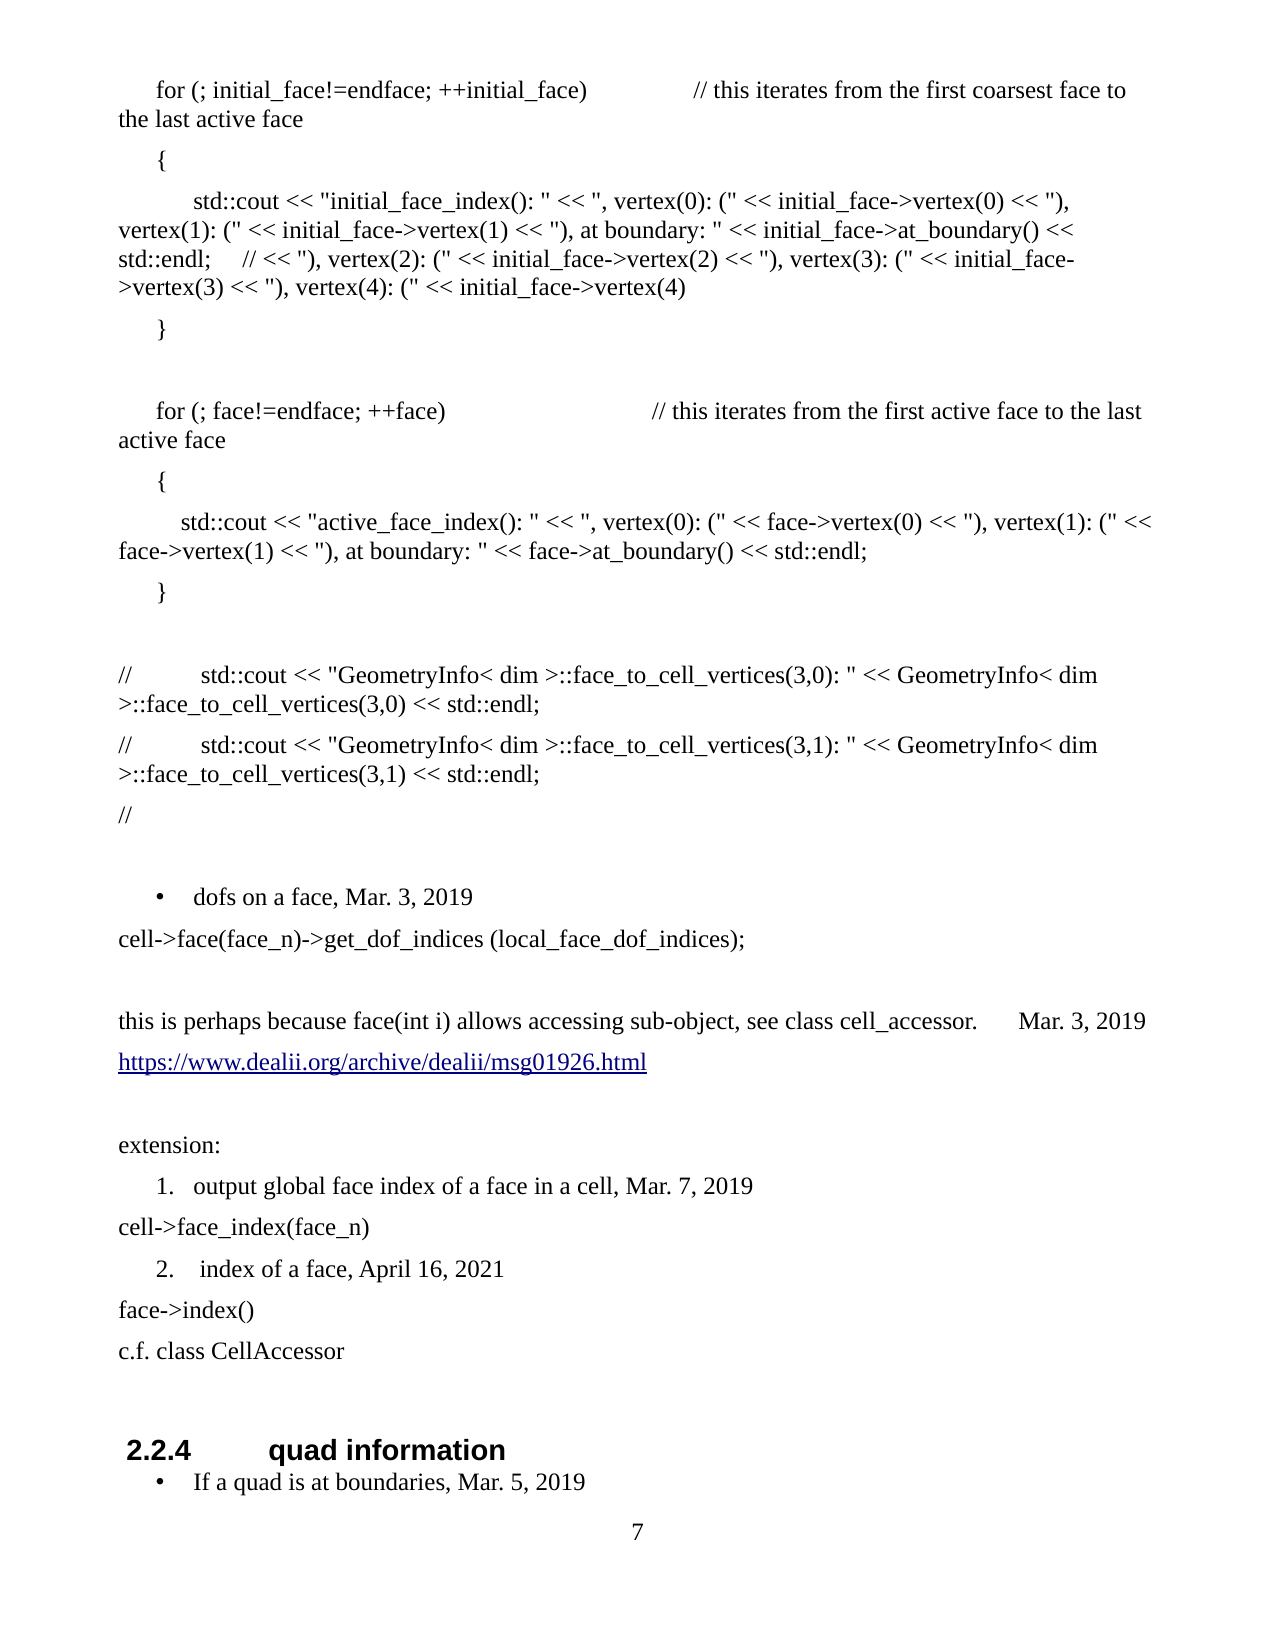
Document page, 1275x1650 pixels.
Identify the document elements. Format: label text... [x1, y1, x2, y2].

text { [118, 145, 1157, 174]
text // std::cout << "GeometryInfo< dim >::face_to_cell_vertices(3,0): " << GeometryInfo< dim >::face_to_cell_vertices(3,0) << std::endl; [118, 660, 1157, 717]
text } [118, 314, 1157, 342]
text for (; initial_face!=endface; ++initial_face) // this iterates from the first coarsest face to the last active face [118, 75, 1157, 132]
text c.f. class CellAccessor [118, 1336, 1157, 1365]
subtitle quad information [118, 1433, 1157, 1467]
text // [118, 800, 1157, 829]
list If a quad is at boundaries, Mar. 5, 2019 [156, 1467, 1157, 1496]
text } [118, 577, 1157, 606]
text extension: [118, 1130, 1157, 1159]
text std::cout << "initial_face_index(): " << ", vertex(0): (" << initial_face->vertex(0) << "), vertex(1): (" << initial_face->vertex(1) << "), at boundary: " << initial_face->at_boundary() << std::endl; // << "), vertex(2): (" << initial_face->vertex(2) << "), vertex(3): (" << initial_face->vertex(3) << "), vertex(4): (" << initial_face->vertex(4) [118, 186, 1157, 301]
text for (; face!=endface; ++face) // this iterates from the first active face to the last active face [118, 396, 1157, 454]
text std::cout << "active_face_index(): " << ", vertex(0): (" << face->vertex(0) << "), vertex(1): (" << face->vertex(1) << "), at boundary: " << face->at_boundary() << std::endl; [118, 507, 1157, 565]
text https://www.dealii.org/archive/dealii/msg01926.html [118, 1047, 1157, 1076]
list index of a face, April 16, 2021 [156, 1254, 1157, 1282]
text cell->face(face_n)->get_dof_indices (local_face_dof_indices); [118, 924, 1157, 952]
text // std::cout << "GeometryInfo< dim >::face_to_cell_vertices(3,1): " << GeometryInfo< dim >::face_to_cell_vertices(3,1) << std::endl; [118, 730, 1157, 787]
text cell->face_index(face_n) [118, 1212, 1157, 1241]
text { [118, 466, 1157, 495]
list output global face index of a face in a cell, Mar. 7, 2019 [156, 1171, 1157, 1200]
text face->index() [118, 1295, 1157, 1324]
text this is perhaps because face(int i) allows accessing sub-object, see class cell_accessor. Mar. 3, 2019 [118, 1006, 1157, 1035]
list dofs on a face, Mar. 3, 2019 [156, 882, 1157, 911]
